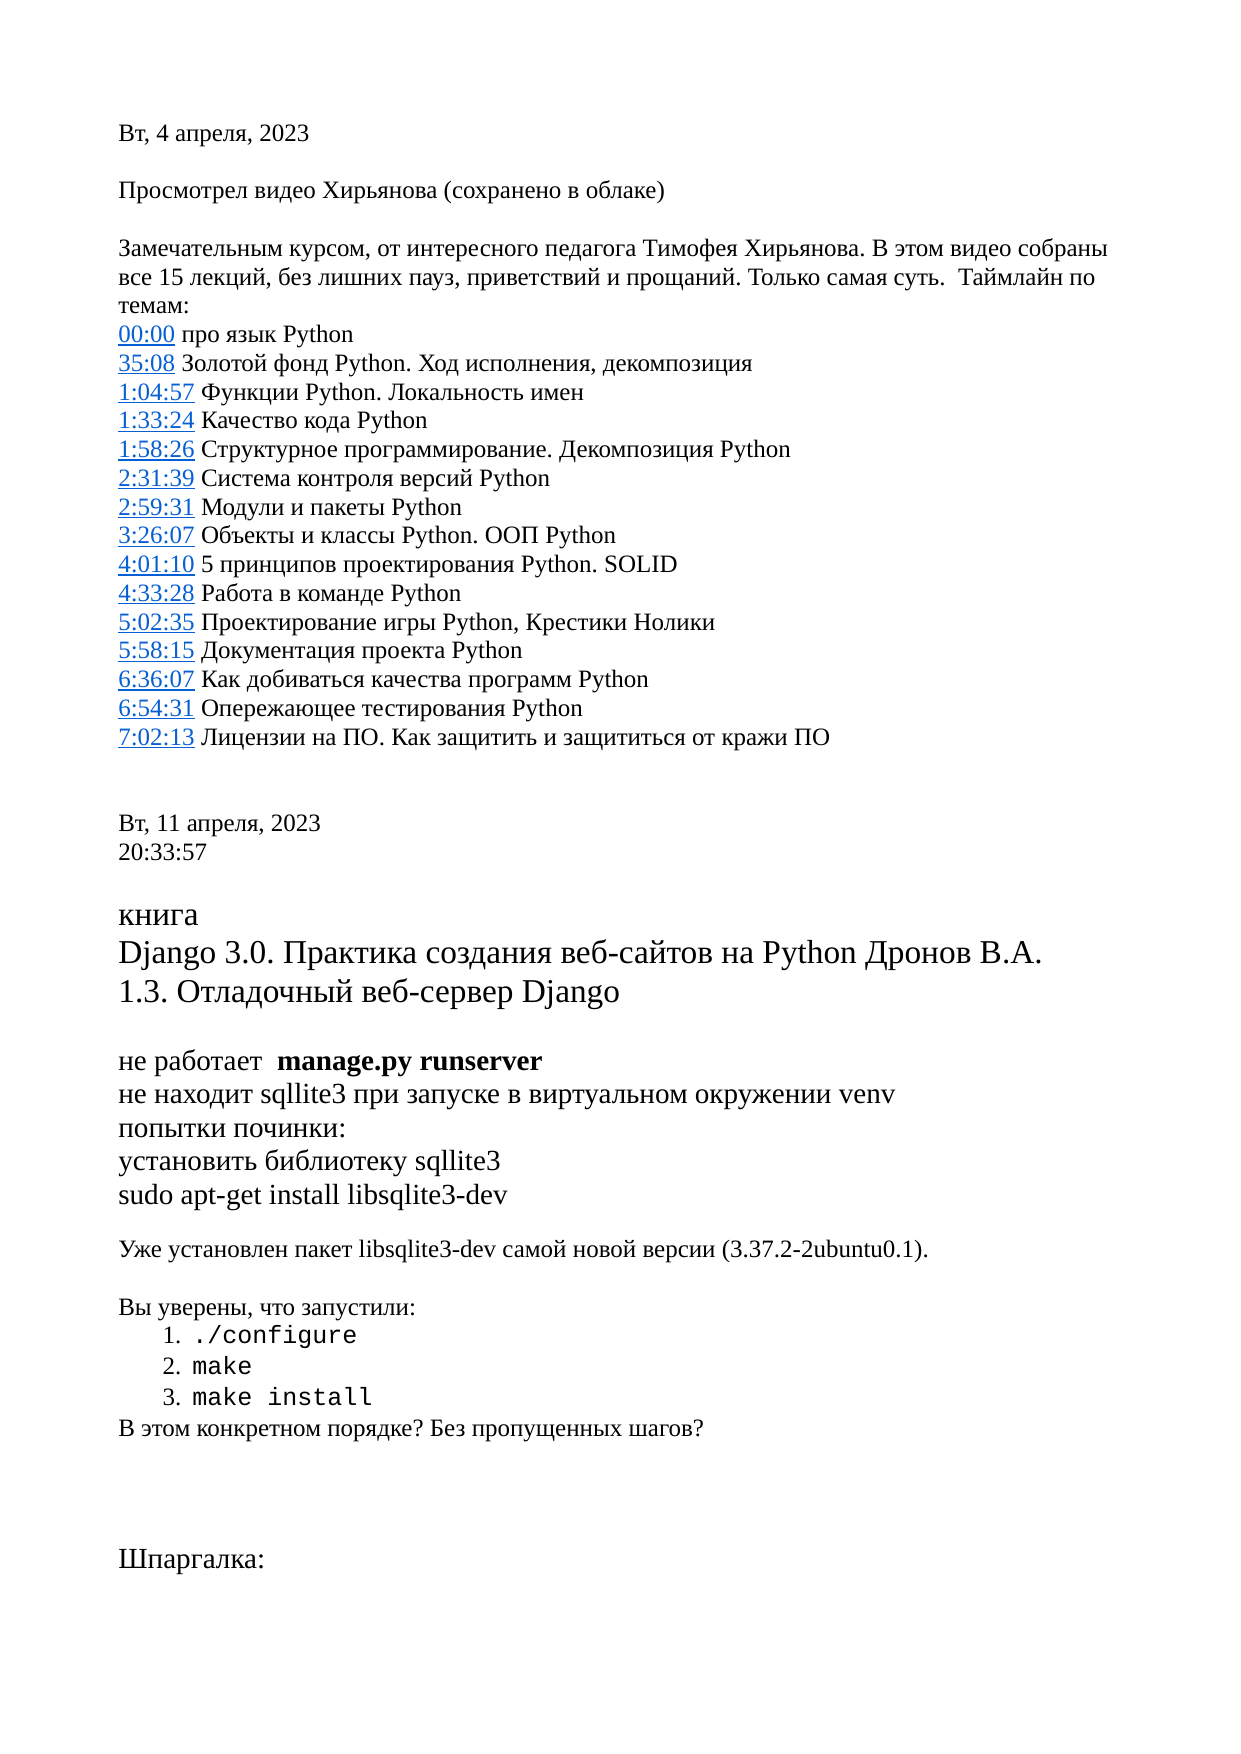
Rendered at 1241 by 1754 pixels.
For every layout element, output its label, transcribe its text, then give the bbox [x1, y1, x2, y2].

text Вт, 11 апреля, 2023 [118, 808, 1122, 837]
text 7:02:13 Лицензии на ПО. Как защитить и защититься от кражи ПО [118, 722, 1122, 751]
text Просмотрел видео Хирьянова (сохранено в облаке) [118, 176, 1122, 204]
text 2:59:31 Модули и пакеты Python [118, 492, 1122, 521]
text Django 3.0. Практика создания веб-сайтов на Python Дронов В.А. [118, 933, 1122, 971]
text 1:58:26 Структурное программирование. Декомпозиция Python [118, 434, 1122, 463]
text Вы уверены, что запустили: [118, 1292, 1122, 1321]
text Шпаргалка: [118, 1541, 1122, 1574]
text 5:58:15 Документация проекта Python [118, 636, 1122, 664]
text попытки починки: [118, 1110, 1122, 1143]
text 1.3. Отладочный веб-сервер Django [118, 971, 1122, 1009]
text 2:31:39 Система контроля версий Python [118, 463, 1122, 492]
text 6:54:31 Опережающее тестирования Python [118, 693, 1122, 722]
text 1:33:24 Качество кода Python [118, 406, 1122, 434]
text установить библиотеку sqllite3 [118, 1143, 1122, 1177]
text sudo apt-get install libsqlite3-dev [118, 1177, 1122, 1211]
list make install [162, 1382, 1122, 1413]
text книга [118, 894, 1122, 933]
text 4:33:28 Работа в команде Python [118, 578, 1122, 607]
text 4:01:10 5 принципов проектирования Python. SOLID [118, 549, 1122, 578]
text 1:04:57 Функции Python. Локальность имен [118, 377, 1122, 406]
text 6:36:07 Как добиваться качества программ Python [118, 664, 1122, 693]
text не работает manage.py runserver [118, 1043, 1122, 1076]
text 3:26:07 Объекты и классы Python. ООП Python [118, 521, 1122, 549]
text 20:33:57 [118, 837, 1122, 866]
text В этом конкретном порядке? Без пропущенных шагов? [118, 1413, 1122, 1442]
text Вт, 4 апреля, 2023 [118, 118, 1122, 147]
text 35:08 Золотой фонд Python. Ход исполнения, декомпозиция [118, 348, 1122, 377]
text 5:02:35 Проектирование игры Python, Крестики Нолики [118, 607, 1122, 636]
list make [162, 1351, 1122, 1382]
text не находит sqllite3 при запуске в виртуальном окружении venv [118, 1076, 1122, 1110]
text Замечательным курсом, от интересного педагога Тимофея Хирьянова. В этом видео собраны все 15 лекций, без лишних пауз, приветствий и прощаний. Только самая суть. Таймлайн по темам: [118, 233, 1122, 319]
list ./configure [162, 1321, 1122, 1351]
text Уже установлен пакет libsqlite3-dev самой новой версии (3.37.2-2ubuntu0.1). [118, 1234, 1122, 1263]
text 00:00 про язык Python [118, 319, 1122, 348]
